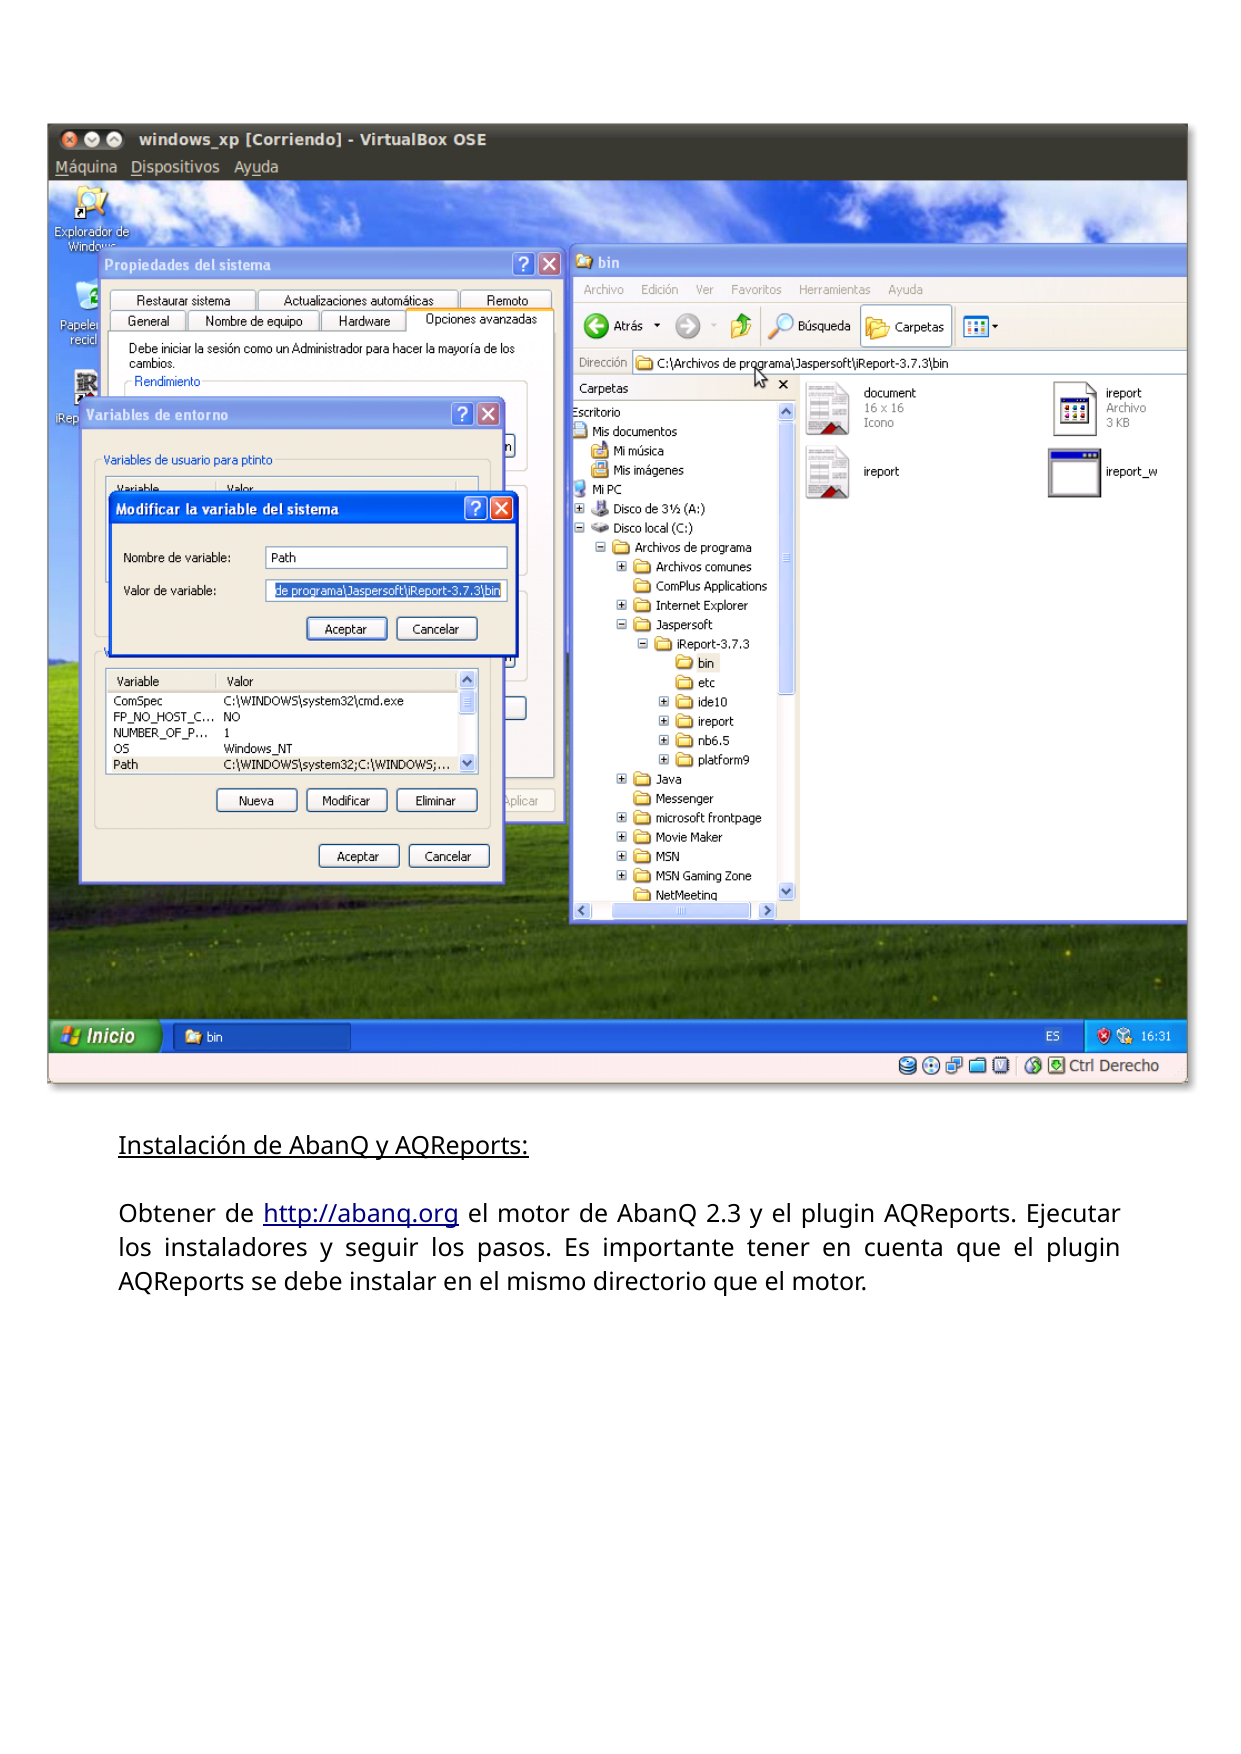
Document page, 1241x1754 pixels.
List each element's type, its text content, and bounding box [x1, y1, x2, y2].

text Instalación de AbanQ y AQReports: [118, 1127, 1122, 1162]
text Obtener de http://abanq.org el motor de AbanQ 2.3 y el plugin AQReports. Ejecutar los instaladores y seguir los pasos. Es importante tener en cuenta que el plugin AQReports se debe instalar en el mismo directorio que el motor. [118, 1196, 1122, 1298]
picture [42, 118, 1198, 1094]
